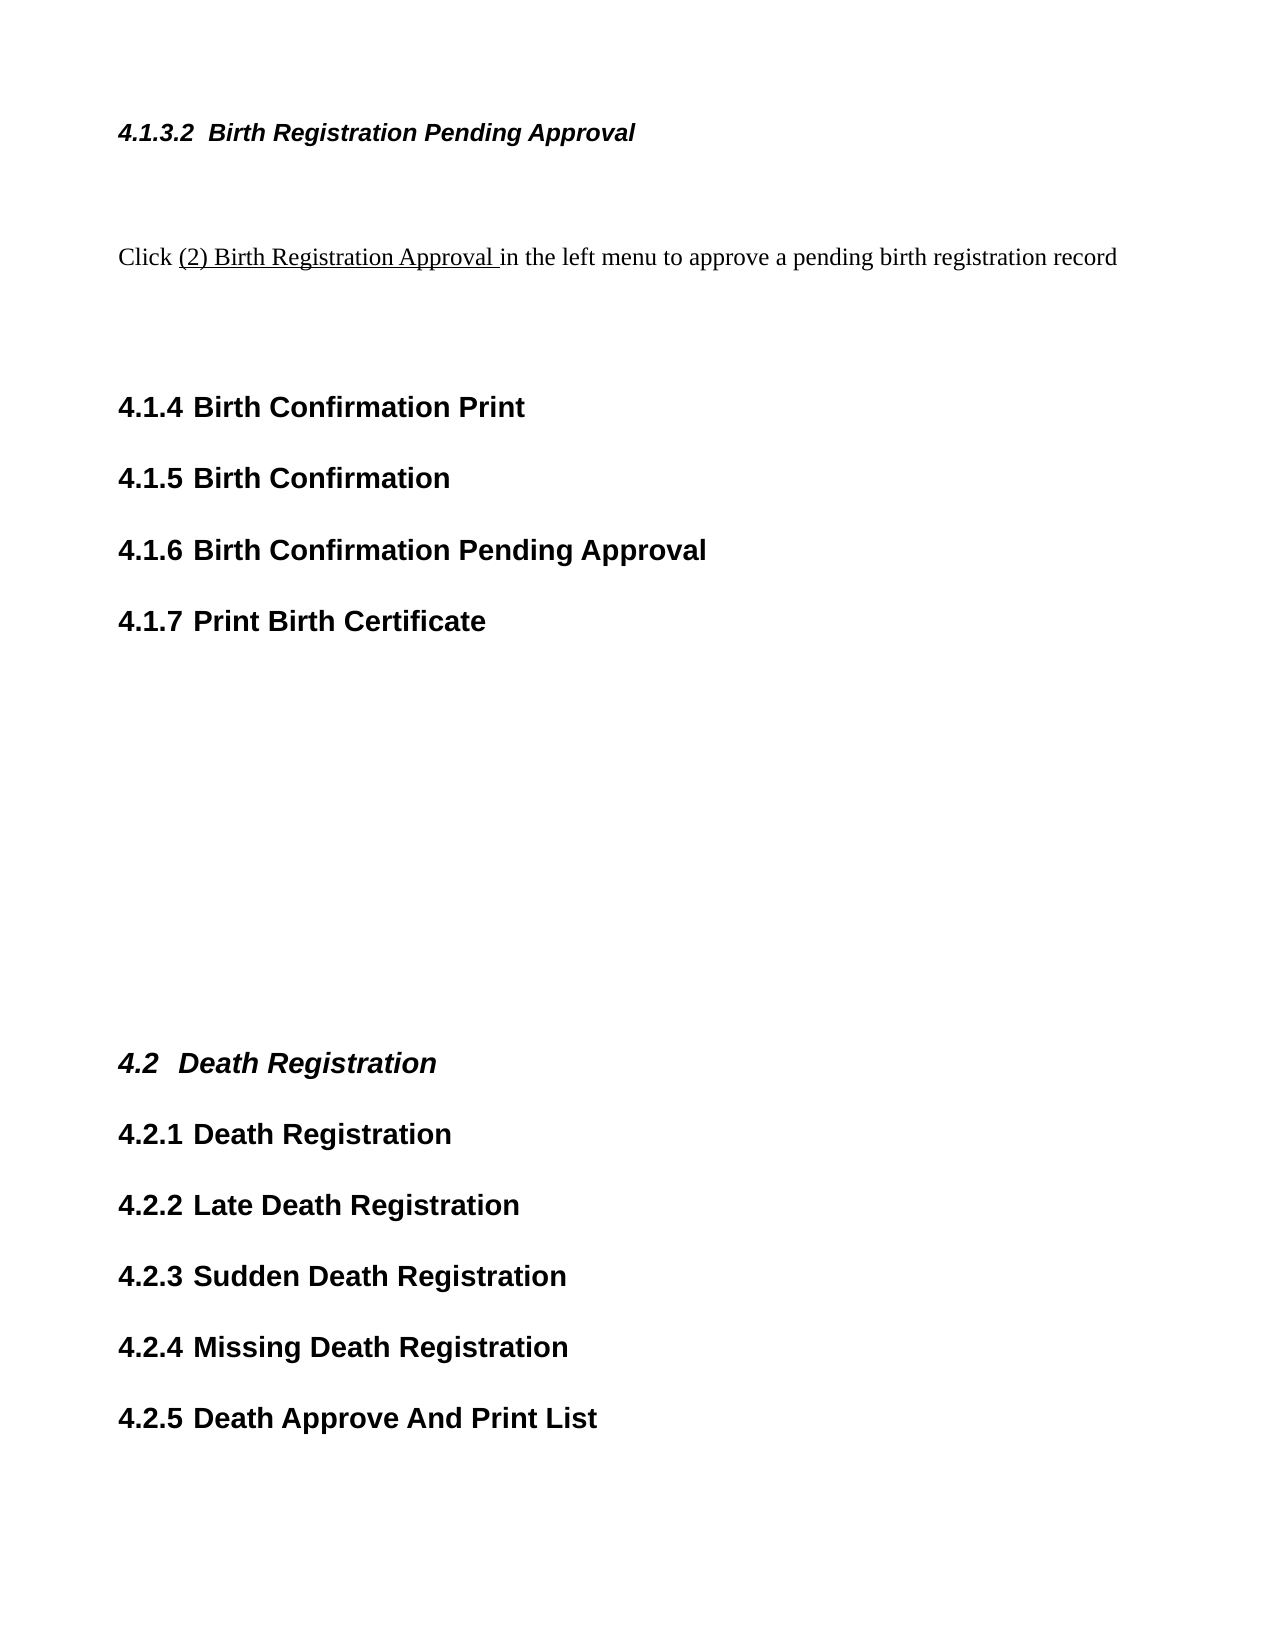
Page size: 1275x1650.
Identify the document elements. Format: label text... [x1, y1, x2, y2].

subtitle Missing Death Registration [118, 1330, 1157, 1363]
subtitle Print Birth Certificate [118, 603, 1157, 637]
subtitle Death Approve And Print List [118, 1401, 1157, 1434]
subtitle Late Death Registration [118, 1188, 1157, 1221]
subtitle Birth Confirmation Pending Approval [118, 532, 1157, 566]
subtitle Birth Registration Pending Approval [118, 118, 1157, 147]
subtitle Death Registration [118, 1046, 1157, 1079]
subtitle Death Registration [118, 1117, 1157, 1150]
subtitle Sudden Death Registration [118, 1259, 1157, 1292]
subtitle Birth Confirmation Print [118, 390, 1157, 424]
text Click (2) Birth Registration Approval in the left menu to approve a pending birth registration record [118, 242, 1157, 270]
subtitle Birth Confirmation [118, 461, 1157, 495]
